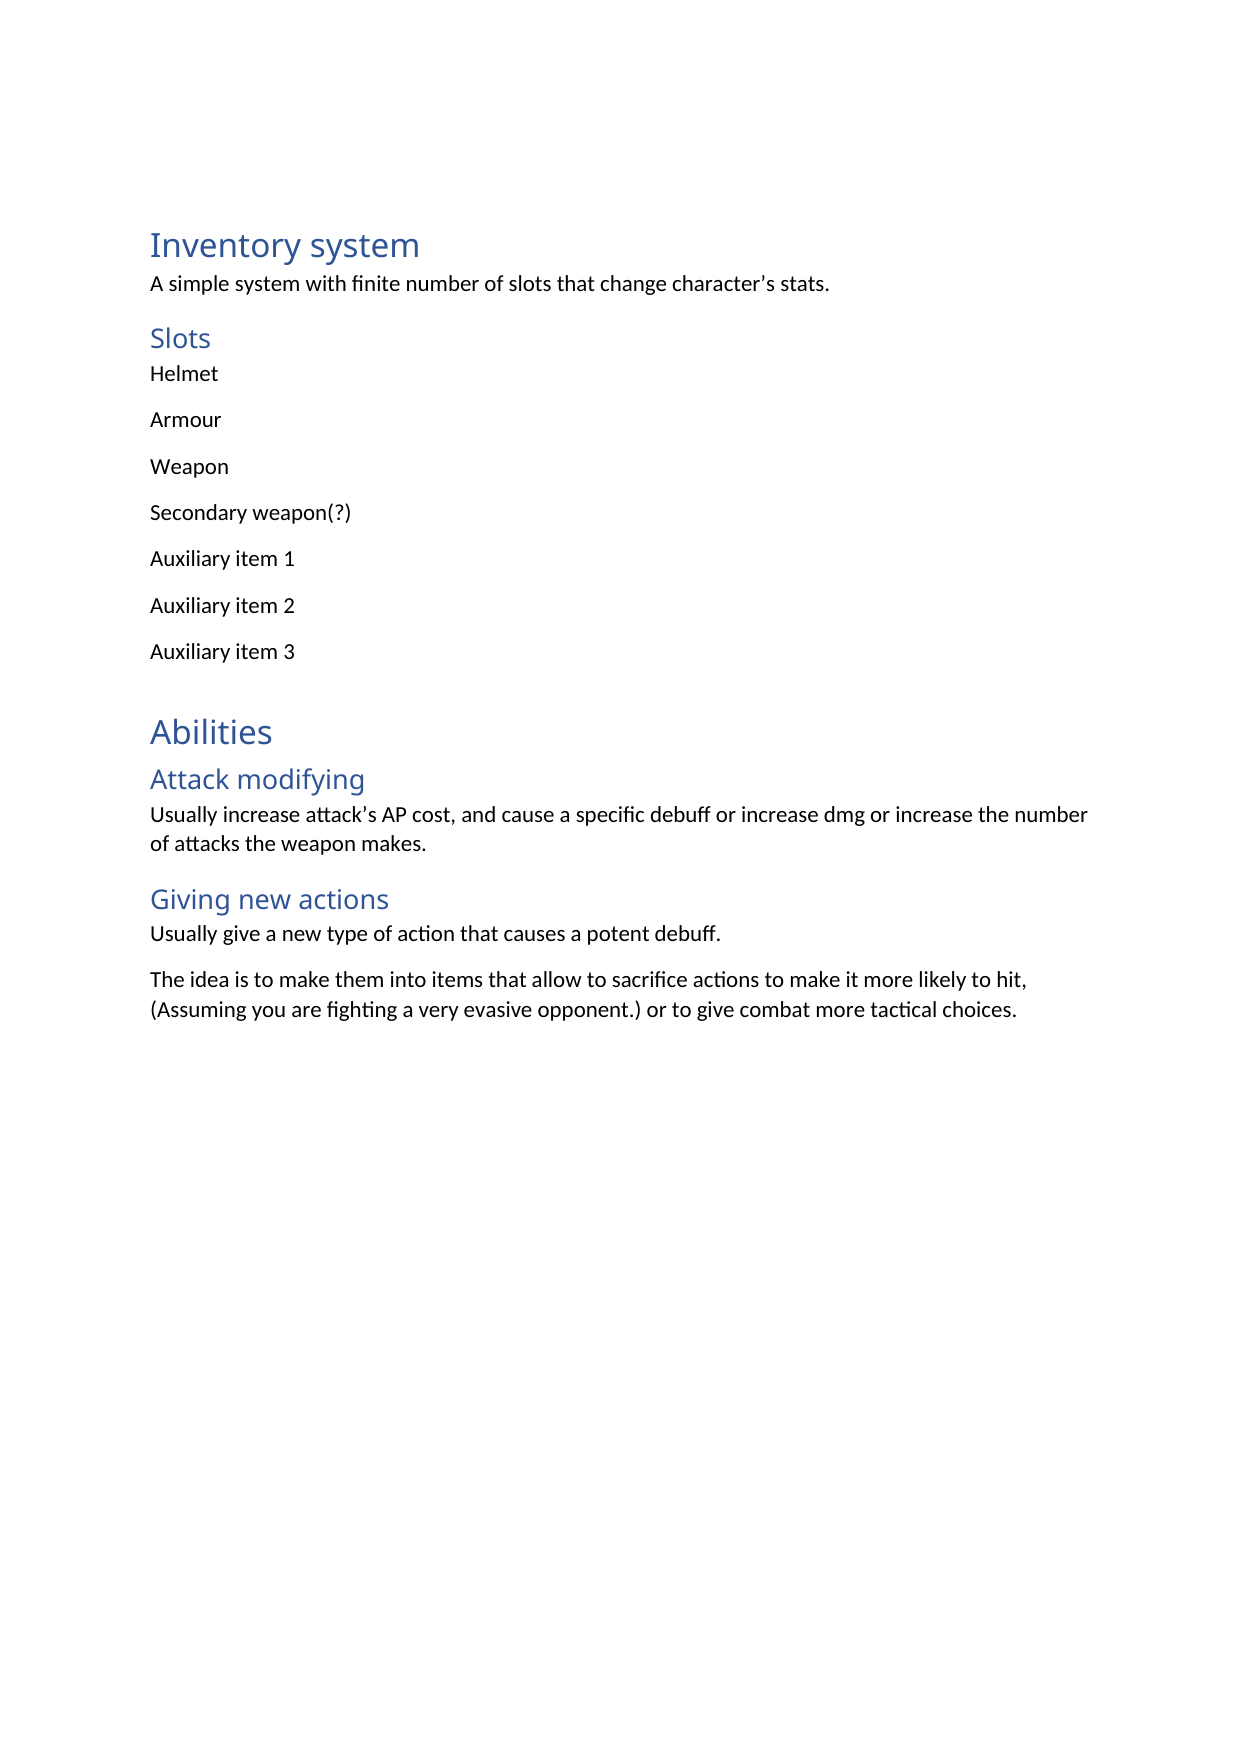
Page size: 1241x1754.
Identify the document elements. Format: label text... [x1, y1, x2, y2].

text A simple system with finite number of slots that change character’s stats. [150, 269, 1090, 297]
subtitle Giving new actions [150, 880, 1090, 917]
text Usually give a new type of action that causes a potent debuff. [150, 919, 1090, 947]
text Armour [150, 405, 1090, 433]
text Auxiliary item 2 [150, 591, 1090, 619]
text Auxiliary item 3 [150, 637, 1090, 665]
subtitle Inventory system [150, 221, 1090, 267]
subtitle Slots [150, 320, 1090, 357]
subtitle Attack modifying [150, 761, 1090, 798]
text Helmet [150, 359, 1090, 387]
text Auxiliary item 1 [150, 544, 1090, 572]
text The idea is to make them into items that allow to sacrifice actions to make it more likely to hit, (Assuming you are fighting a very evasive opponent.) or to give combat more tactical choices. [150, 966, 1090, 1023]
text Secondary weapon(?) [150, 498, 1090, 526]
text Weapon [150, 452, 1090, 480]
subtitle Abilities [150, 708, 1090, 754]
text Usually increase attack’s AP cost, and cause a specific debuff or increase dmg or increase the number of attacks the weapon makes. [150, 800, 1090, 858]
